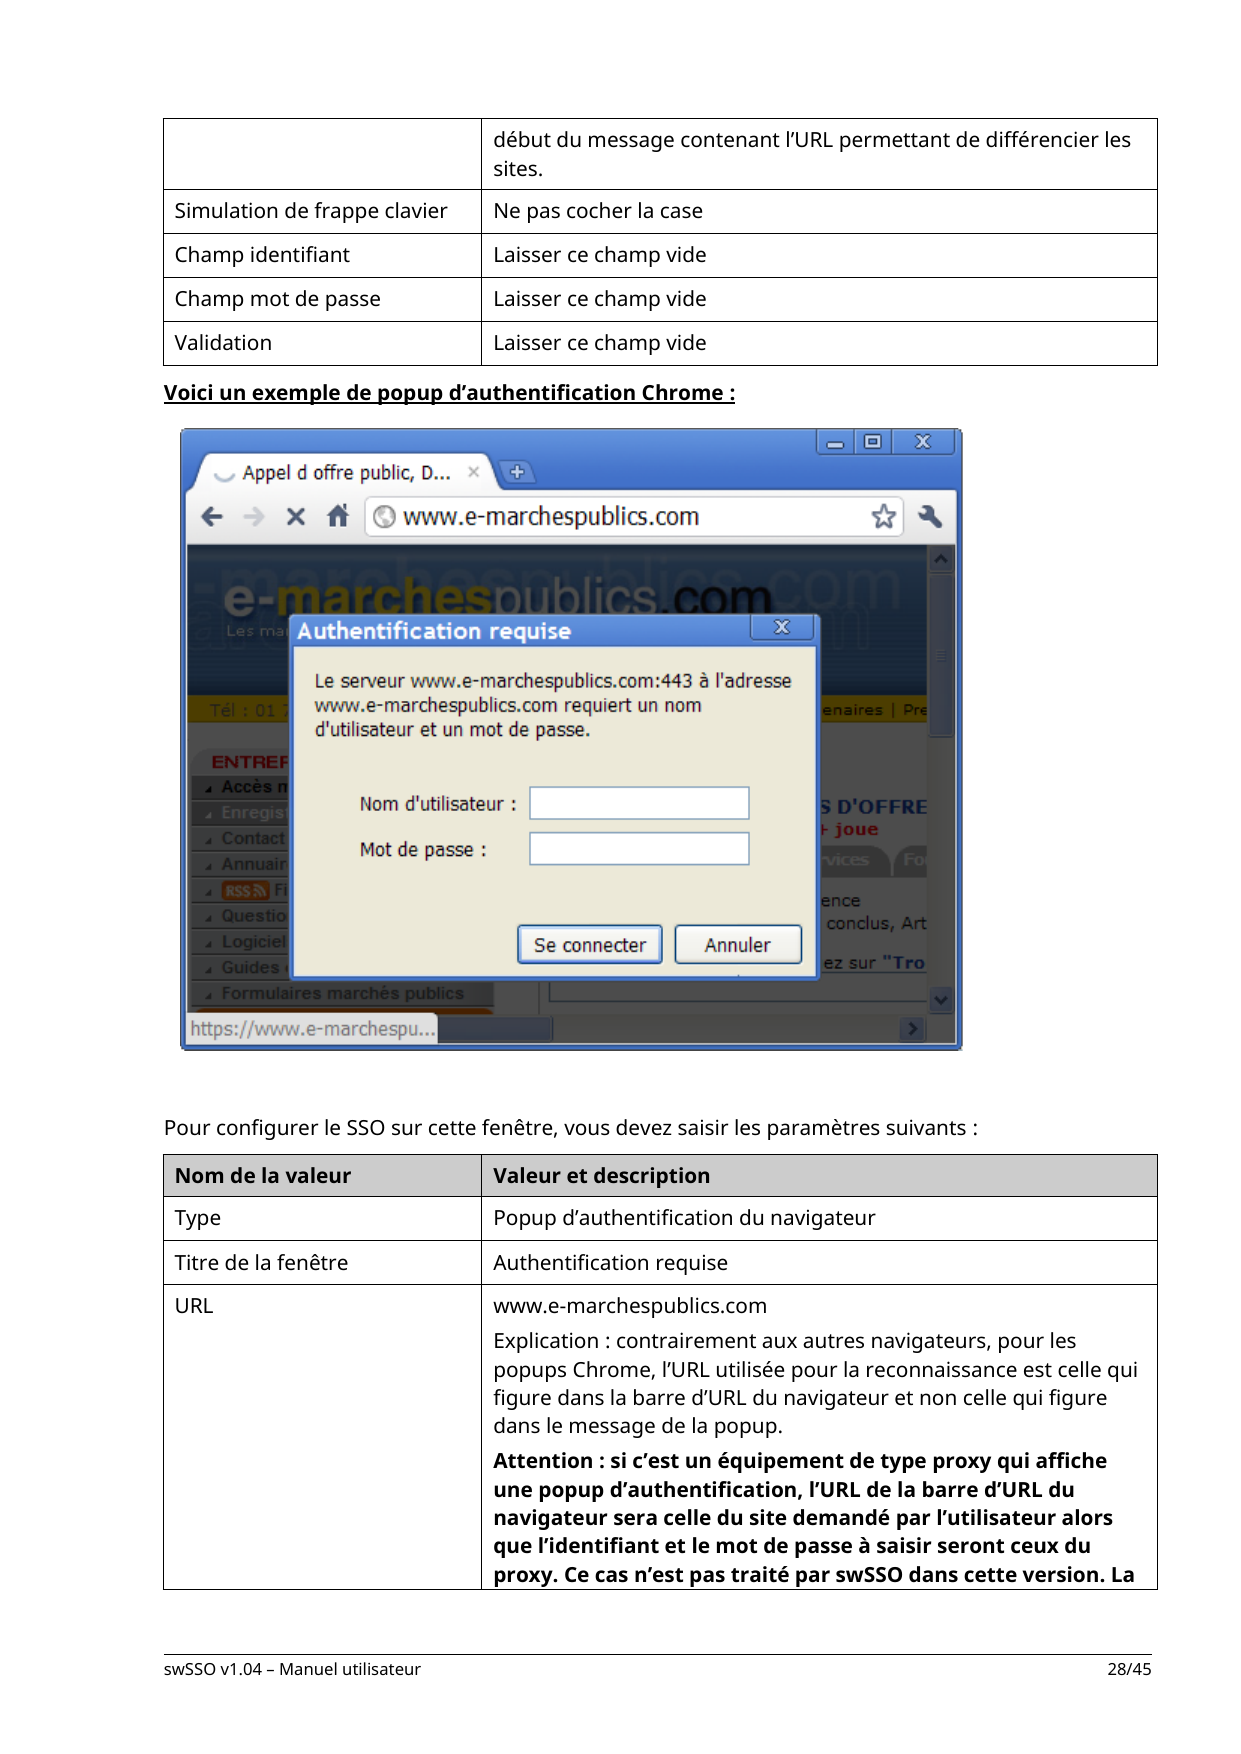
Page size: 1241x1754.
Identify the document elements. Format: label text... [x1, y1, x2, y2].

table_cell www.e-marchespublics.com Explication : contrairement aux autres navigateurs, pour les popups Chrome, l’URL utilisée pour la reconnaissance est celle qui figure dans la barre d’URL du navigateur et non celle qui figure dans le message de la popup. Attention : si c’est un équipement de type proxy qui affiche une popup d’authentification, l’URL de la barre d’URL du navigateur sera celle du site demandé par l’utilisateur alors que l’identifiant et le mot de passe à saisir seront ceux du proxy. Ce cas n’est pas traité par swSSO dans cette version. La [482, 1285, 1157, 1588]
text Voici un exemple de popup d’authentification Chrome : [164, 378, 1152, 407]
table_cell Titre de la fenêtre [164, 1241, 481, 1284]
table_cell Laisser ce champ vide [482, 278, 1157, 321]
table_cell URL [164, 1285, 481, 1588]
text Pour configurer le SSO sur cette fenêtre, vous devez saisir les paramètres suivants : [164, 1113, 1152, 1142]
table_cell Champ identifiant [164, 234, 481, 277]
table_header Nom de la valeur [164, 1155, 481, 1196]
table_cell Popup d’authentification du navigateur [482, 1197, 1157, 1240]
table_cell Simulation de frappe clavier [164, 190, 481, 233]
table_cell Type [164, 1197, 481, 1240]
table_cell Validation [164, 322, 481, 365]
table_header Valeur et description [482, 1155, 1157, 1196]
picture [180, 428, 963, 1051]
table_cell Laisser ce champ vide [482, 322, 1157, 365]
table_cell Ne pas cocher la case [482, 190, 1157, 233]
table_cell début du message contenant l’URL permettant de différencier les sites. [482, 119, 1157, 188]
table_cell Champ mot de passe [164, 278, 481, 321]
table_cell Laisser ce champ vide [482, 234, 1157, 277]
table_cell Authentification requise [482, 1241, 1157, 1284]
table_cell [164, 119, 481, 188]
